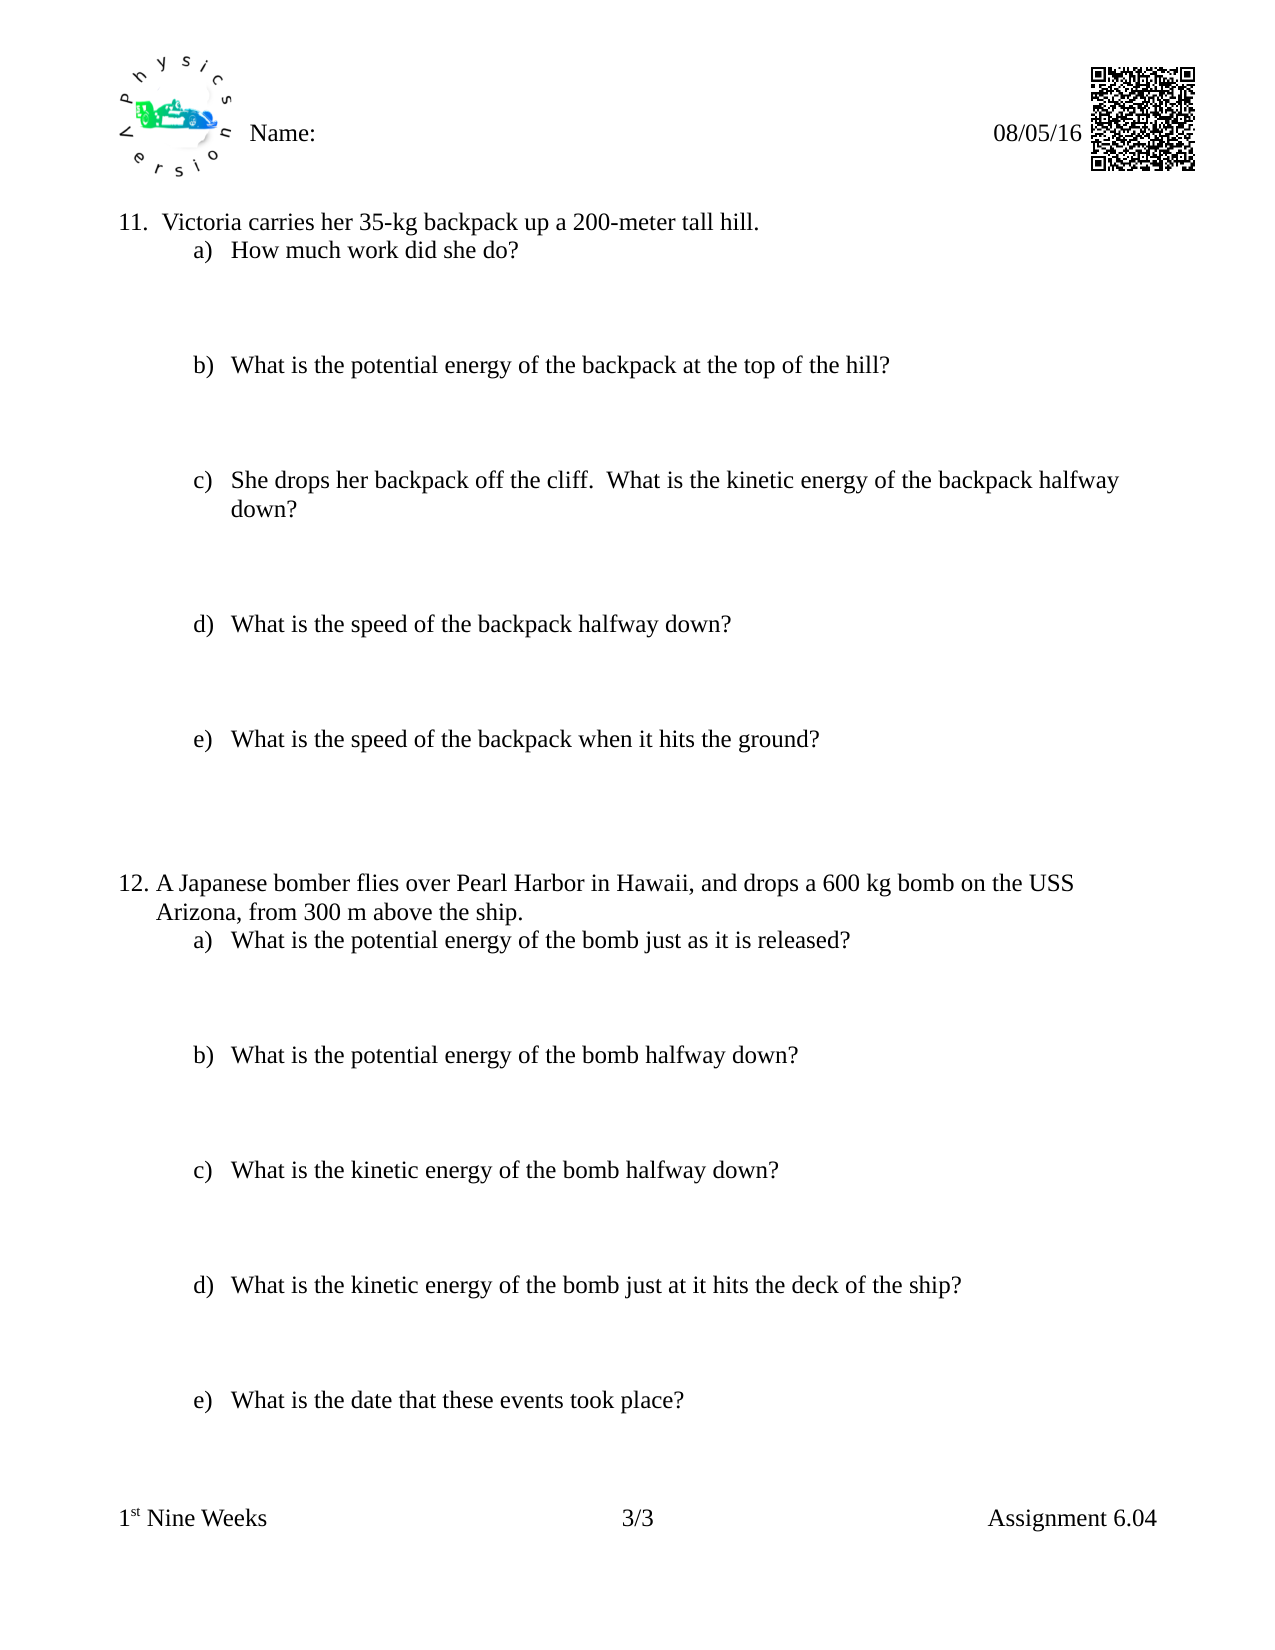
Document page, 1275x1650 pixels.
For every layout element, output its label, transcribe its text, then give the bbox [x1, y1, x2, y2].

list What is the kinetic energy of the bomb just at it hits the deck of the ship? [193, 1271, 1157, 1299]
list A Japanese bomber flies over Pearl Harbor in Hawaii, and drops a 600 kg bomb on the USS Arizona, from 300 m above the ship. [118, 868, 1157, 926]
list What is the speed of the backpack halfway down? [193, 609, 1157, 638]
list She drops her backpack off the cliff. What is the kinetic energy of the backpack halfway down? [193, 466, 1157, 523]
list What is the potential energy of the backpack at the top of the hill? [193, 351, 1157, 379]
picture [1082, 58, 1203, 179]
list What is the kinetic energy of the bomb halfway down? [193, 1156, 1157, 1184]
list What is the speed of the backpack when it hits the ground? [193, 724, 1157, 753]
list Victoria carries her 35-kg backpack up a 200-meter tall hill. [118, 207, 1157, 236]
list What is the potential energy of the bomb halfway down? [193, 1041, 1157, 1069]
list What is the date that these events took place? [193, 1386, 1157, 1414]
list What is the potential energy of the bomb just as it is released? [193, 926, 1157, 954]
list How much work did she do? [193, 236, 1157, 264]
picture [119, 56, 232, 177]
